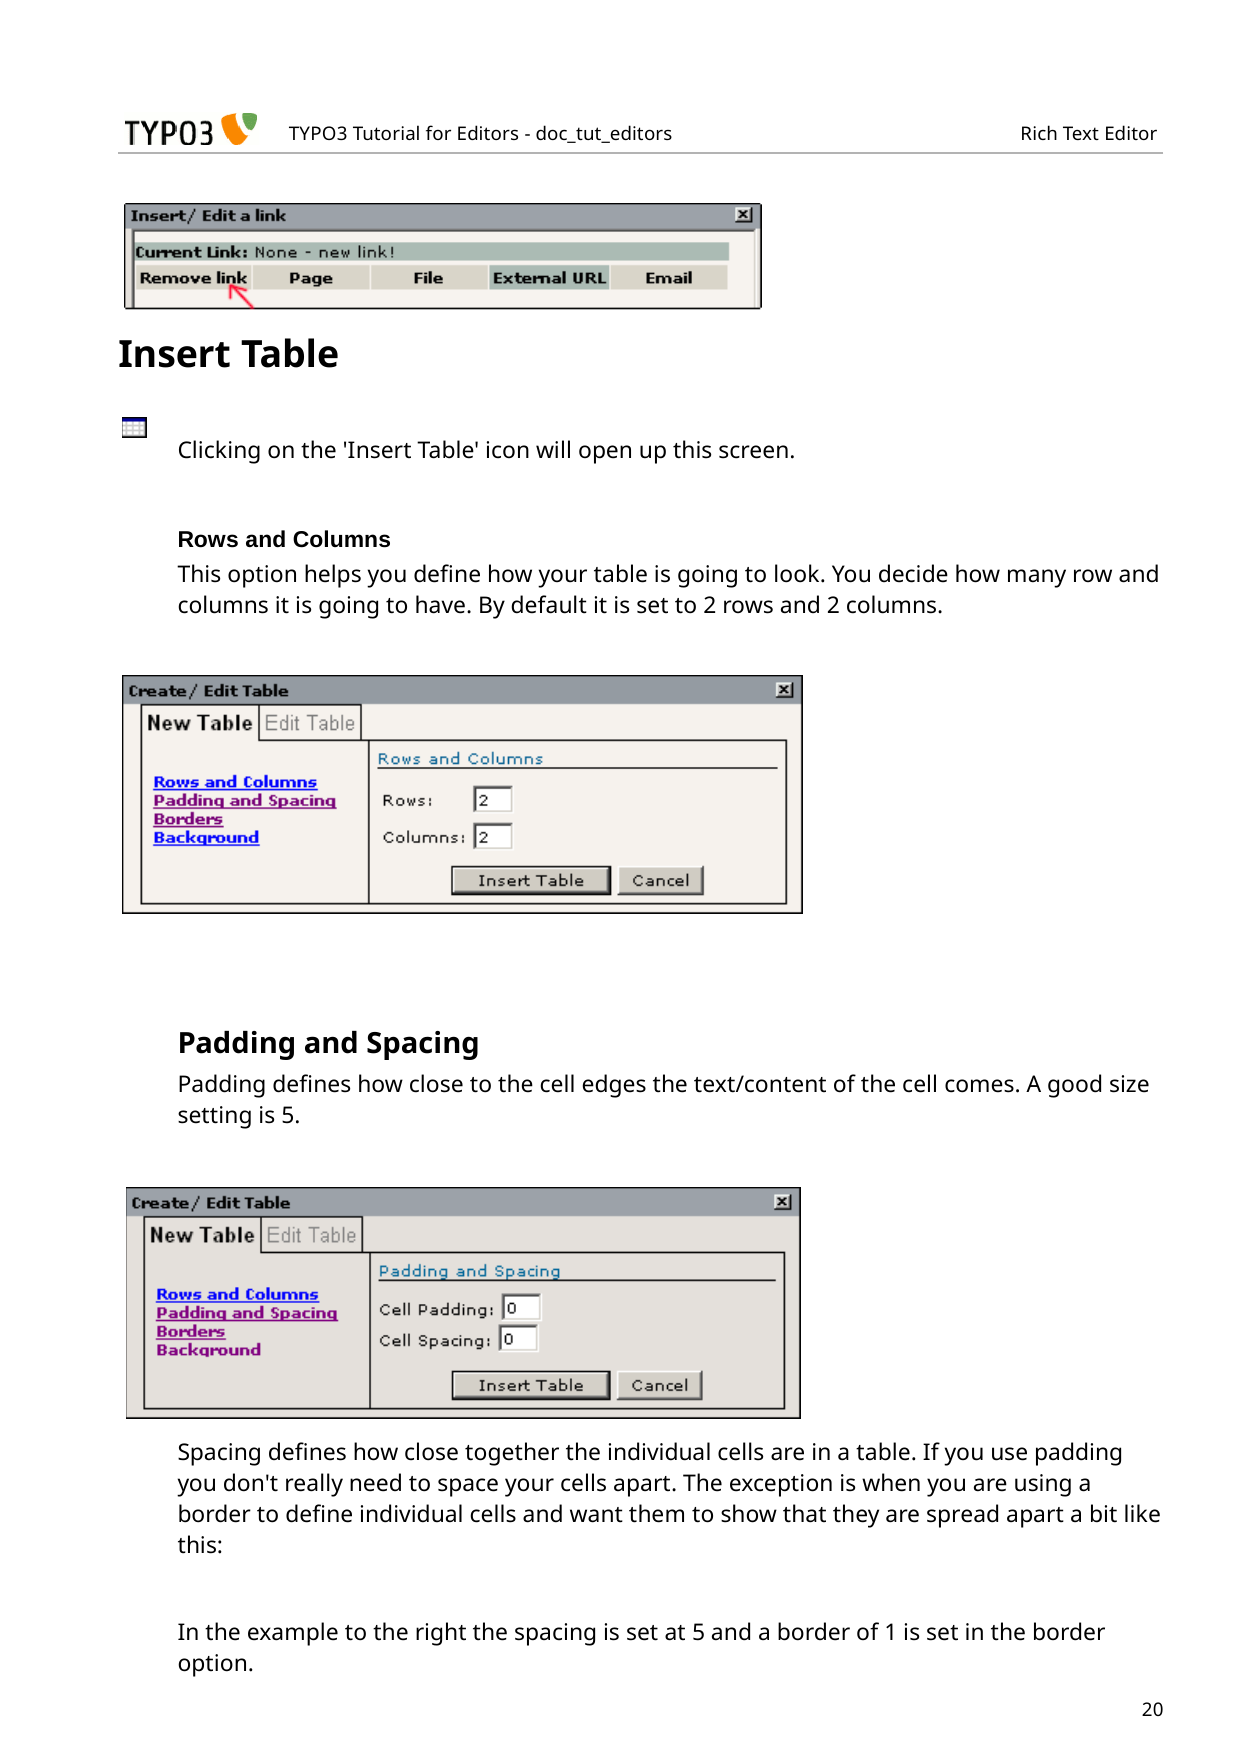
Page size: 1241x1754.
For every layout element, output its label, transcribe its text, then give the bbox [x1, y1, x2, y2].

subtitle Rows and Columns [177, 526, 1163, 552]
subtitle Insert Table [118, 202, 1163, 378]
picture [124, 112, 260, 145]
text Clicking on the 'Insert Table' icon will open up this screen. [177, 434, 1163, 465]
picture [122, 675, 803, 914]
picture [124, 203, 762, 311]
text Padding defines how close to the cell edges the text/content of the cell comes. A good size setting is 5. [177, 1068, 1163, 1130]
picture [126, 1187, 801, 1419]
picture [122, 417, 147, 438]
text Spacing defines how close together the individual cells are in a table. If you use padding you don't really need to space your cells apart. The exception is when you are using a border to define individual cells and want them to show that they are spread apart a bit like this: [124, 1186, 1163, 1559]
subtitle Padding and Spacing [177, 1023, 1163, 1062]
text In the example to the right the spacing is set at 5 and a border of 1 is set in the border option. [177, 1615, 1163, 1677]
text This option helps you define how your table is going to look. You decide how many row and columns it is going to have. By default it is set to 2 rows and 2 columns. [177, 558, 1163, 620]
